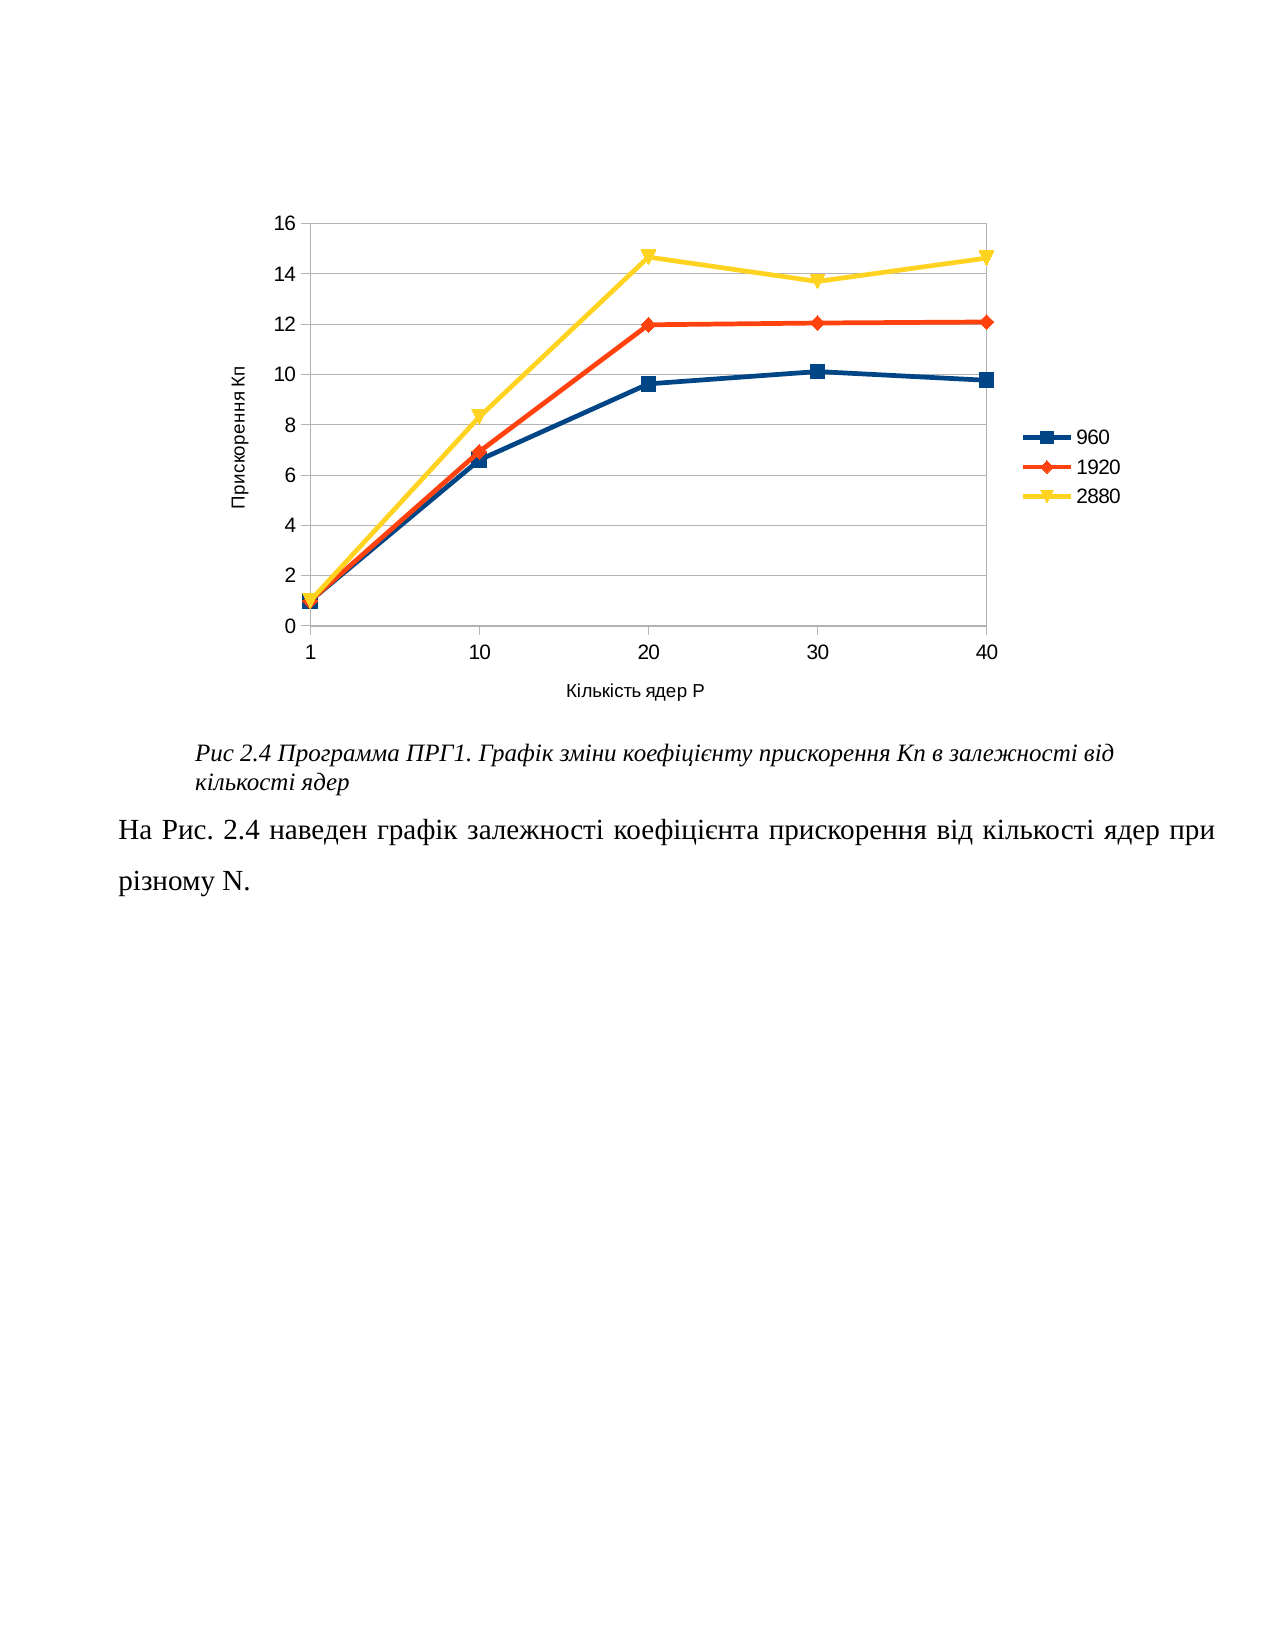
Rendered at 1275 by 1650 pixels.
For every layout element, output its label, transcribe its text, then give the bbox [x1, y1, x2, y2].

text Рис 2.4 Программа ПРГ1. Графік зміни коефіцієнту прискорення Кп в залежності від кількості ядер [195, 201, 1140, 796]
text На Рис. 2.4 наведен графік залежності коефіцієнта прискорення від кількості ядер при різному N. [118, 176, 1216, 896]
